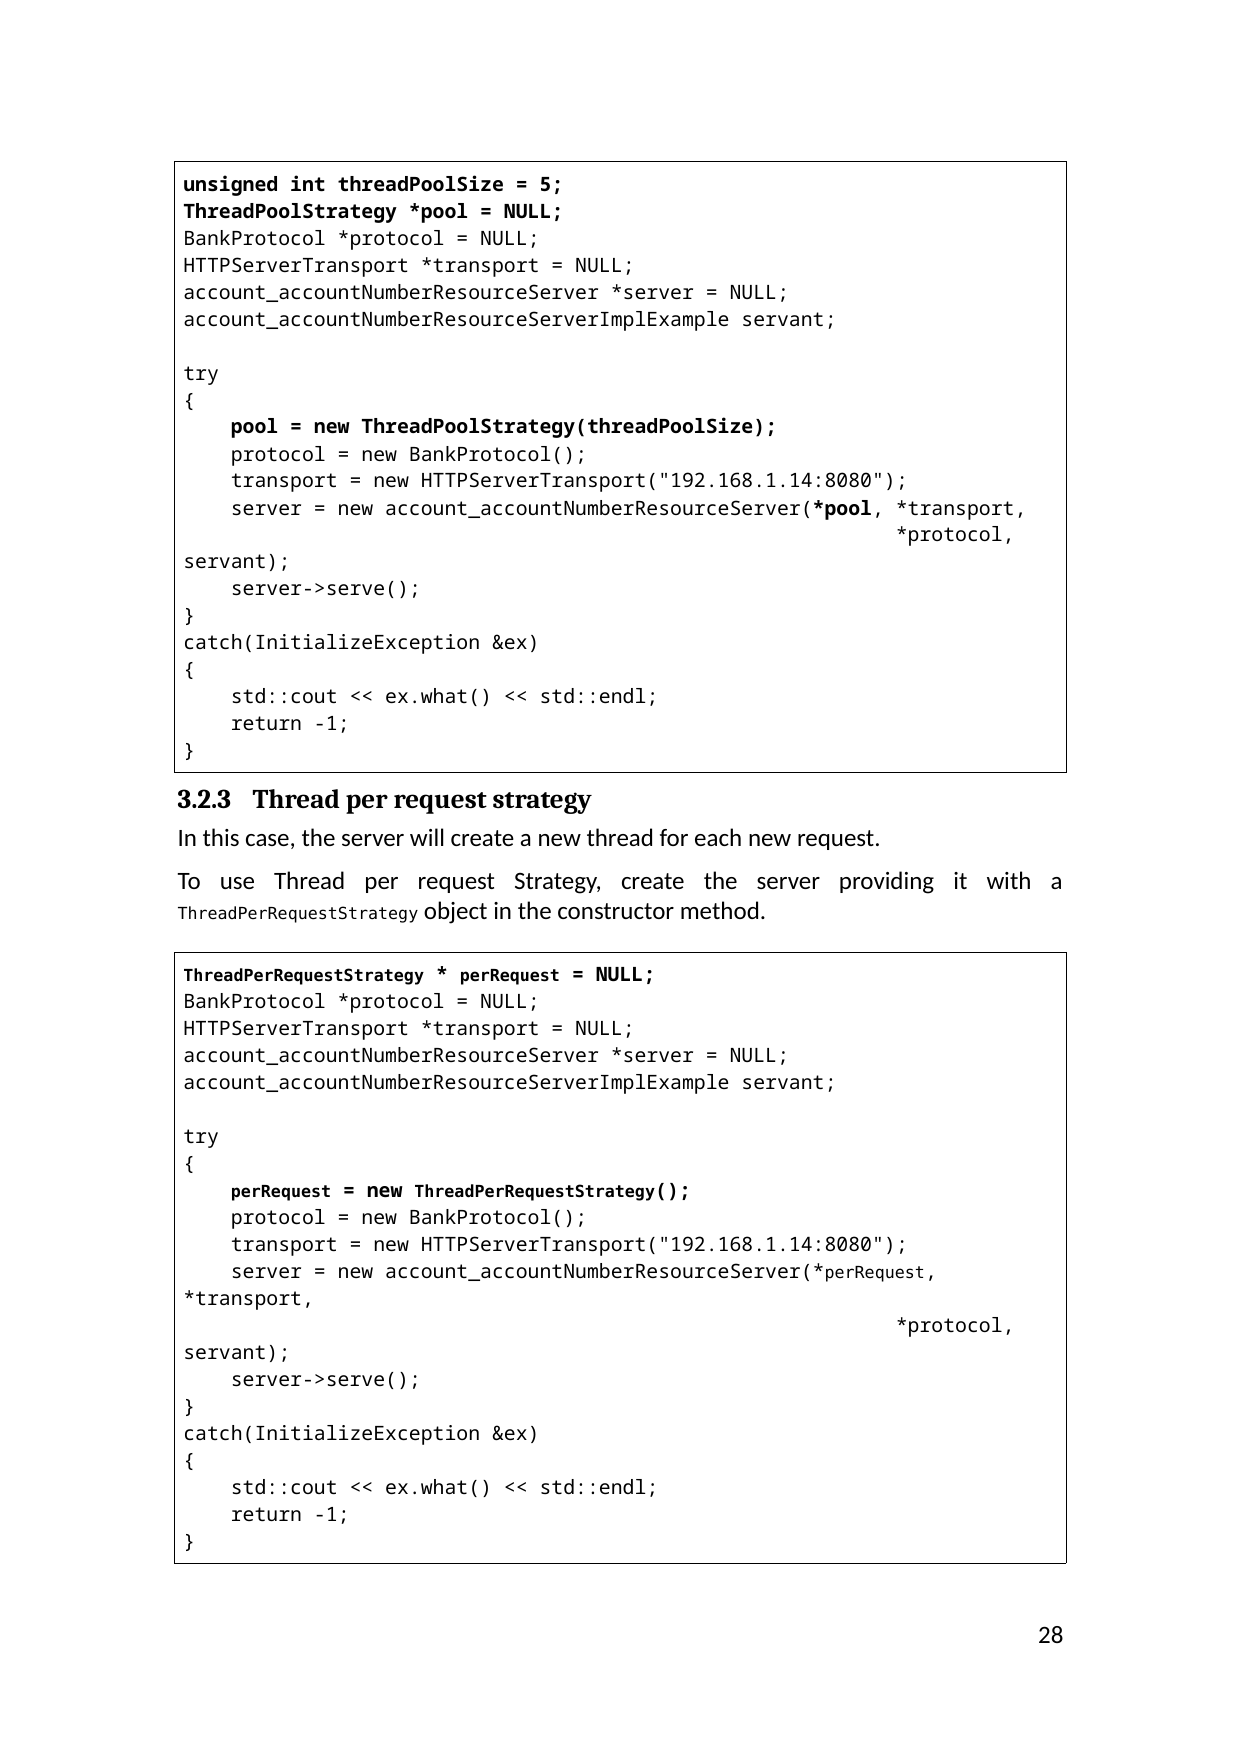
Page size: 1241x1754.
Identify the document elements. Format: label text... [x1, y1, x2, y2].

text *protocol, servant); server->serve(); } catch(InitializeException &ex) { std::cout << ex.what() << std::endl; return -1; } [183, 1311, 1057, 1554]
list unsigned int threadPoolSize = 5; ThreadPoolStrategy *pool = NULL; BankProtocol *protocol = NULL; HTTPServerTransport *transport = NULL; account_accountNumberResourceServer *server = NULL; account_accountNumberResourceServerImplExample servant; try { pool = new ThreadPoolStrategy(threadPoolSize); protocol = new BankProtocol(); transport = new HTTPServerTransport("192.168.1.14:8080"); server = new account_accountNumberResourceServer(*pool, *transport, [183, 170, 1057, 521]
list *protocol, servant); server->serve(); } catch(InitializeException &ex) { std::cout << ex.what() << std::endl; return -1; } [183, 521, 1057, 763]
subtitle Thread per request strategy [177, 773, 1063, 816]
text ThreadPerRequestStrategy * perRequest = NULL; BankProtocol *protocol = NULL; HTTPServerTransport *transport = NULL; account_accountNumberResourceServer *server = NULL; account_accountNumberResourceServerImplExample servant; try { perRequest = new ThreadPerRequestStrategy(); protocol = new BankProtocol(); transport = new HTTPServerTransport("192.168.1.14:8080"); server = new account_accountNumberResourceServer(*perRequest, *transport, [183, 961, 1057, 1311]
subtitle [177, 148, 1063, 161]
text In this case, the server will create a new thread for each new request. [177, 822, 1063, 852]
text To use Thread per request Strategy, create the server providing it with a ThreadPerRequestStrategy object in the constructor method. [177, 865, 1063, 926]
subtitle [175, 162, 1066, 772]
